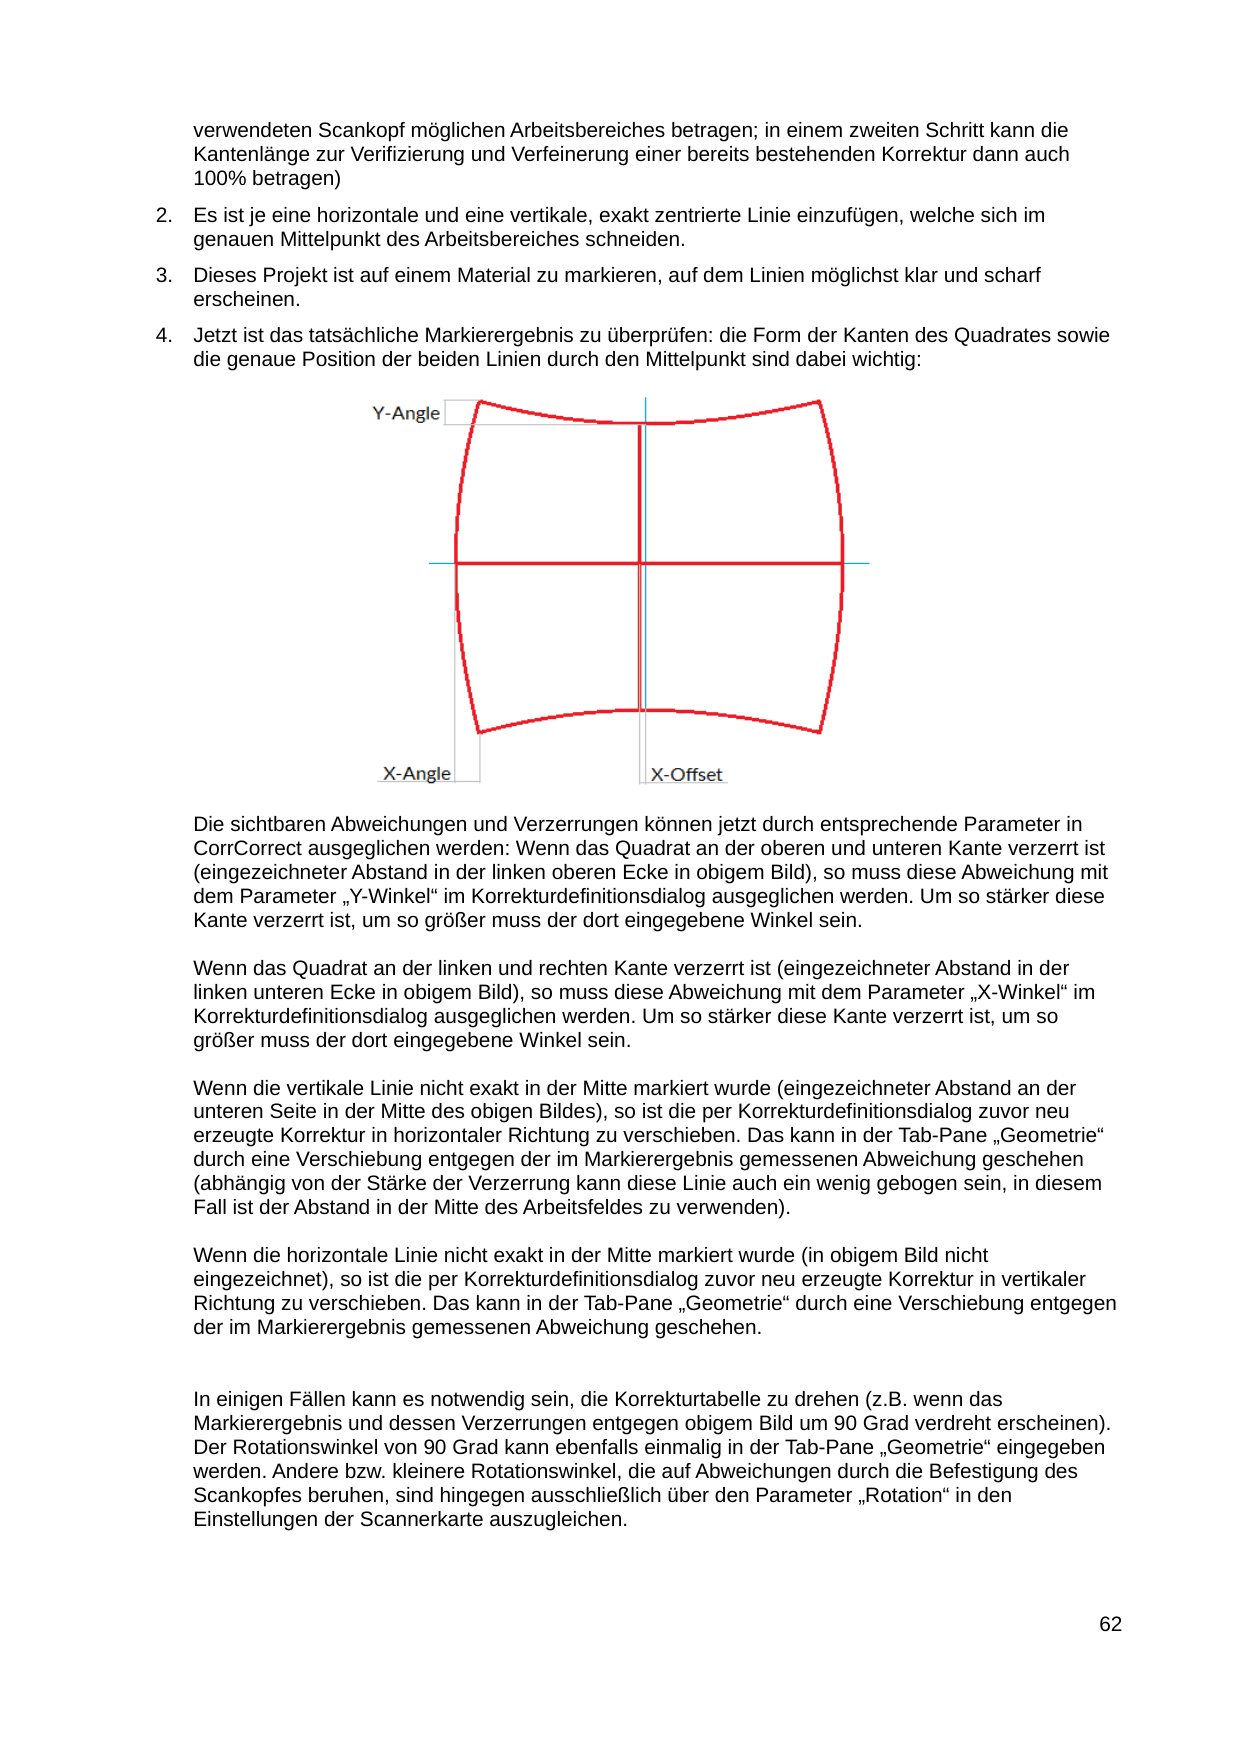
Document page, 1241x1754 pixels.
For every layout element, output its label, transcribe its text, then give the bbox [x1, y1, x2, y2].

list verwendeten Scankopf möglichen Arbeitsbereiches betragen; in einem zweiten Schritt kann die Kantenlänge zur Verifizierung und Verfeinerung einer bereits bestehenden Korrektur dann auch 100% betragen) [156, 118, 1122, 190]
picture [369, 395, 872, 788]
list Jetzt ist das tatsächliche Markierergebnis zu überprüfen: die Form der Kanten des Quadrates sowie die genaue Position der beiden Linien durch den Mittelpunkt sind dabei wichtig: Die sichtbaren Abweichungen und Verzerrungen können jetzt durch entsprechende Parameter in CorrCorrect ausgeglichen werden: Wenn das Quadrat an der oberen und unteren Kante verzerrt ist (eingezeichneter Abstand in der linken oberen Ecke in obigem Bild), so muss diese Abweichung mit dem Parameter „Y-Winkel“ im Korrekturdefinitionsdialog ausgeglichen werden. Um so stärker diese Kante verzerrt ist, um so größer muss der dort eingegebene Winkel sein. Wenn das Quadrat an der linken und rechten Kante verzerrt ist (eingezeichneter Abstand in der linken unteren Ecke in obigem Bild), so muss diese Abweichung mit dem Parameter „X-Winkel“ im Korrekturdefinitionsdialog ausgeglichen werden. Um so stärker diese Kante verzerrt ist, um so größer muss der dort eingegebene Winkel sein. Wenn die vertikale Linie nicht exakt in der Mitte markiert wurde (eingezeichneter Abstand an der unteren Seite in der Mitte des obigen Bildes), so ist die per Korrekturdefinitionsdialog zuvor neu erzeugte Korrektur in horizontaler Richtung zu verschieben. Das kann in der Tab-Pane „Geometrie“ durch eine Verschiebung entgegen der im Markierergebnis gemessenen Abweichung geschehen (abhängig von der Stärke der Verzerrung kann diese Linie auch ein wenig gebogen sein, in diesem Fall ist der Abstand in der Mitte des Arbeitsfeldes zu verwenden). Wenn die horizontale Linie nicht exakt in der Mitte markiert wurde (in obigem Bild nicht eingezeichnet), so ist die per Korrekturdefinitionsdialog zuvor neu erzeugte Korrektur in vertikaler Richtung zu verschieben. Das kann in der Tab-Pane „Geometrie“ durch eine Verschiebung entgegen der im Markierergebnis gemessenen Abweichung geschehen. In einigen Fällen kann es notwendig sein, die Korrekturtabelle zu drehen (z.B. wenn das Markierergebnis und dessen Verzerrungen entgegen obigem Bild um 90 Grad verdreht erscheinen). Der Rotationswinkel von 90 Grad kann ebenfalls einmalig in der Tab-Pane „Geometrie“ eingegeben werden. Andere bzw. kleinere Rotationswinkel, die auf Abweichungen durch die Befestigung des Scankopfes beruhen, sind hingegen ausschließlich über den Parameter „Rotation“ in den Einstellungen der Scannerkarte auszugleichen. [156, 323, 1122, 1554]
list Es ist je eine horizontale und eine vertikale, exakt zentrierte Linie einzufügen, welche sich im genauen Mittelpunkt des Arbeitsbereiches schneiden. [156, 202, 1122, 250]
list Dieses Projekt ist auf einem Material zu markieren, auf dem Linien möglichst klar und scharf erscheinen. [156, 263, 1122, 311]
